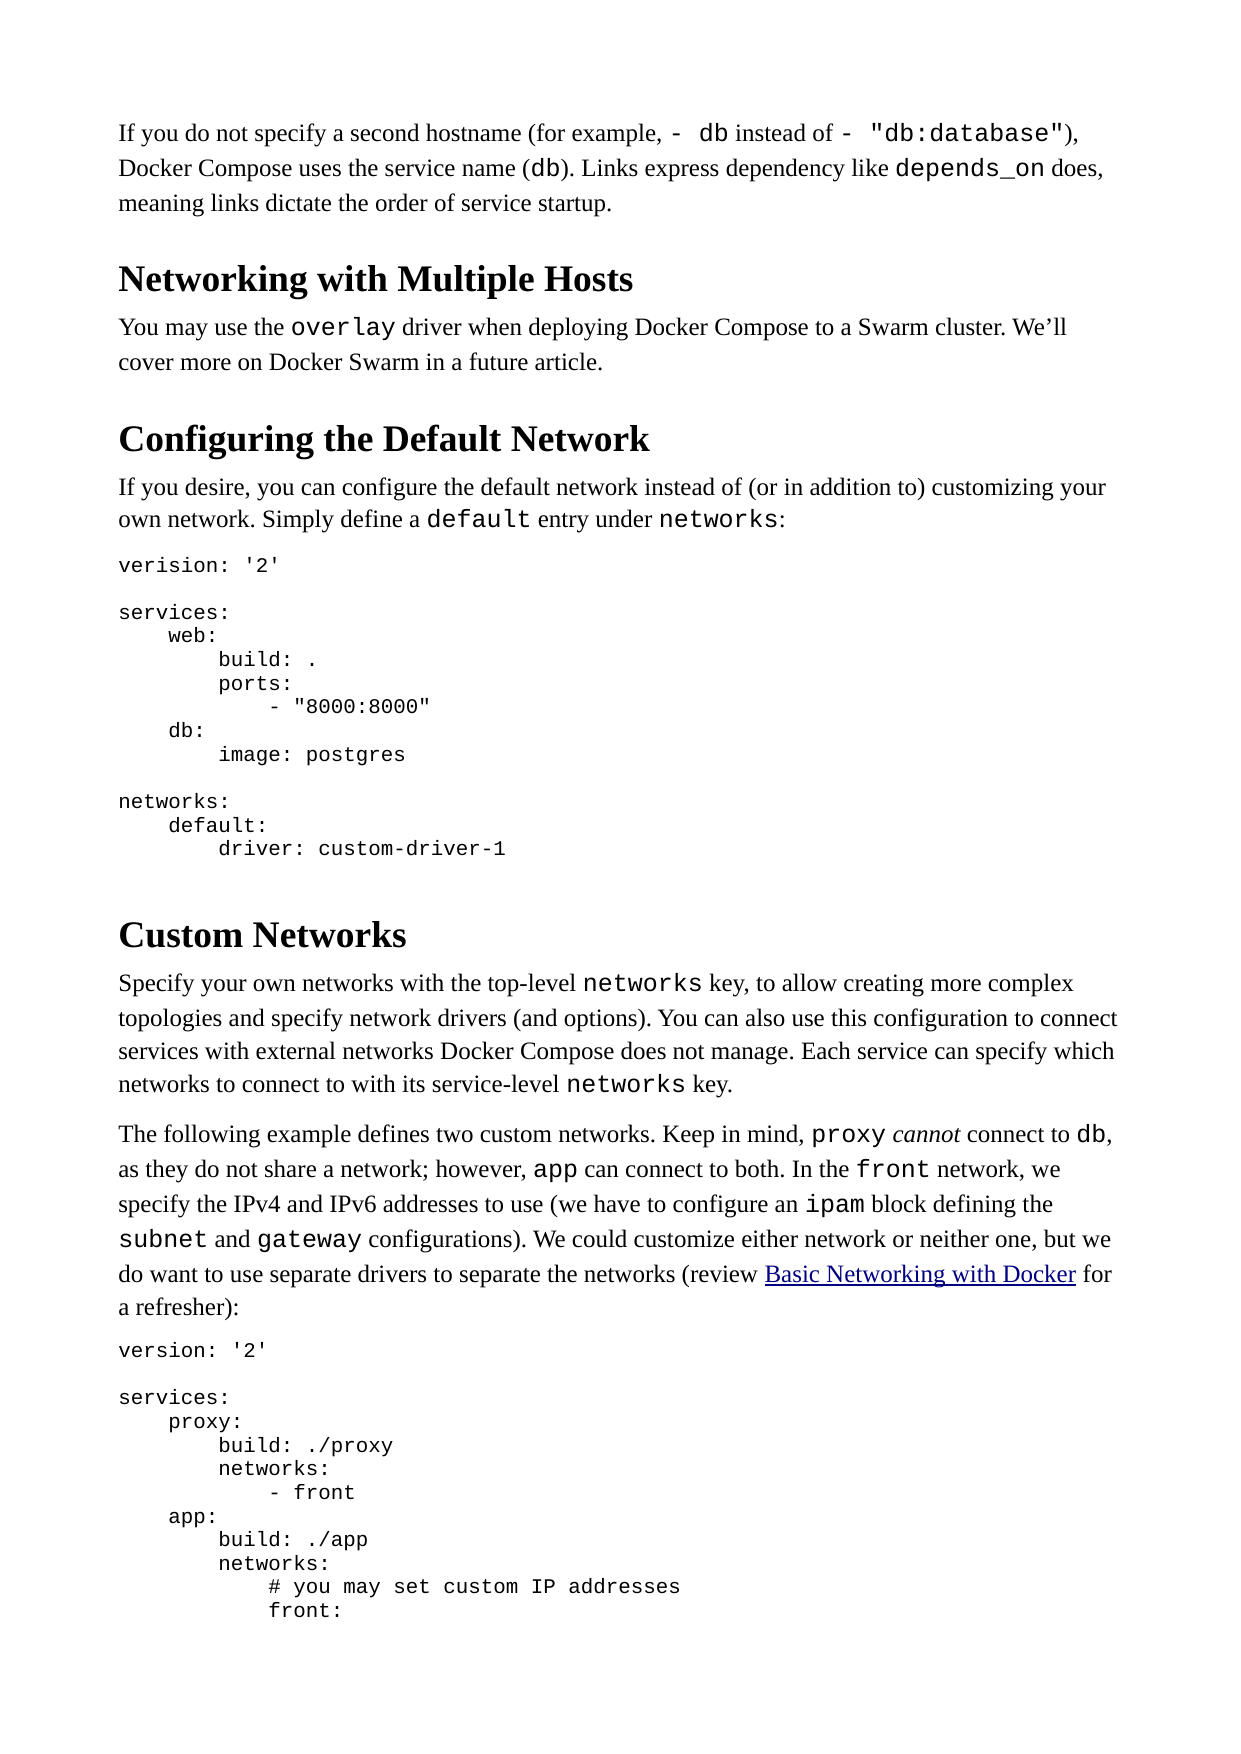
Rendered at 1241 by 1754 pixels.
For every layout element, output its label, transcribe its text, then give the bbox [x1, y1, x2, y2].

text db: [118, 720, 1122, 744]
text networks: [118, 791, 1122, 815]
text driver: custom-driver-1 [118, 838, 1122, 862]
text app: [118, 1506, 1122, 1529]
text services: [118, 602, 1122, 626]
text build: ./proxy [118, 1435, 1122, 1458]
text - "8000:8000" [118, 696, 1122, 720]
text networks: [118, 1553, 1122, 1577]
text web: [118, 626, 1122, 649]
text If you desire, you can configure the default network instead of (or in addition to) customizing your own network. Simply define a default entry under networks: [118, 472, 1122, 535]
text build: . [118, 649, 1122, 673]
text The following example defines two custom networks. Keep in mind, proxy cannot connect to db, as they do not share a network; however, app can connect to both. In the front network, we specify the IPv4 and IPv6 addresses to use (we have to configure an ipam block defining the subnet and gateway configurations). We could customize either network or neither one, but we do want to use separate drivers to separate the networks (review Basic Networking with Docker for a refresher): [118, 1119, 1122, 1321]
text - front [118, 1482, 1122, 1506]
text version: '2' [118, 1340, 1122, 1364]
text If you do not specify a second hostname (for example, - db instead of - "db:database"), Docker Compose uses the service name (db). Links express dependency like depends_on does, meaning links dictate the order of service startup. [118, 118, 1122, 217]
text proxy: [118, 1411, 1122, 1435]
text front: [118, 1600, 1122, 1624]
text # you may set custom IP addresses [118, 1577, 1122, 1600]
text build: ./app [118, 1529, 1122, 1553]
text image: postgres [118, 744, 1122, 767]
subtitle Networking with Multiple Hosts [118, 257, 1122, 300]
subtitle Custom Networks [118, 912, 1122, 955]
text Specify your own networks with the top-level networks key, to allow creating more complex topologies and specify network drivers (and options). You can also use this configuration to connect services with external networks Docker Compose does not manage. Each service can specify which networks to connect to with its service-level networks key. [118, 968, 1122, 1100]
text ports: [118, 673, 1122, 696]
subtitle Configuring the Default Network [118, 416, 1122, 459]
text verision: '2' [118, 554, 1122, 578]
text networks: [118, 1458, 1122, 1482]
text default: [118, 815, 1122, 838]
text services: [118, 1387, 1122, 1411]
text You may use the overlay driver when deploying Docker Compose to a Swarm cluster. We’ll cover more on Docker Swarm in a future article. [118, 312, 1122, 376]
